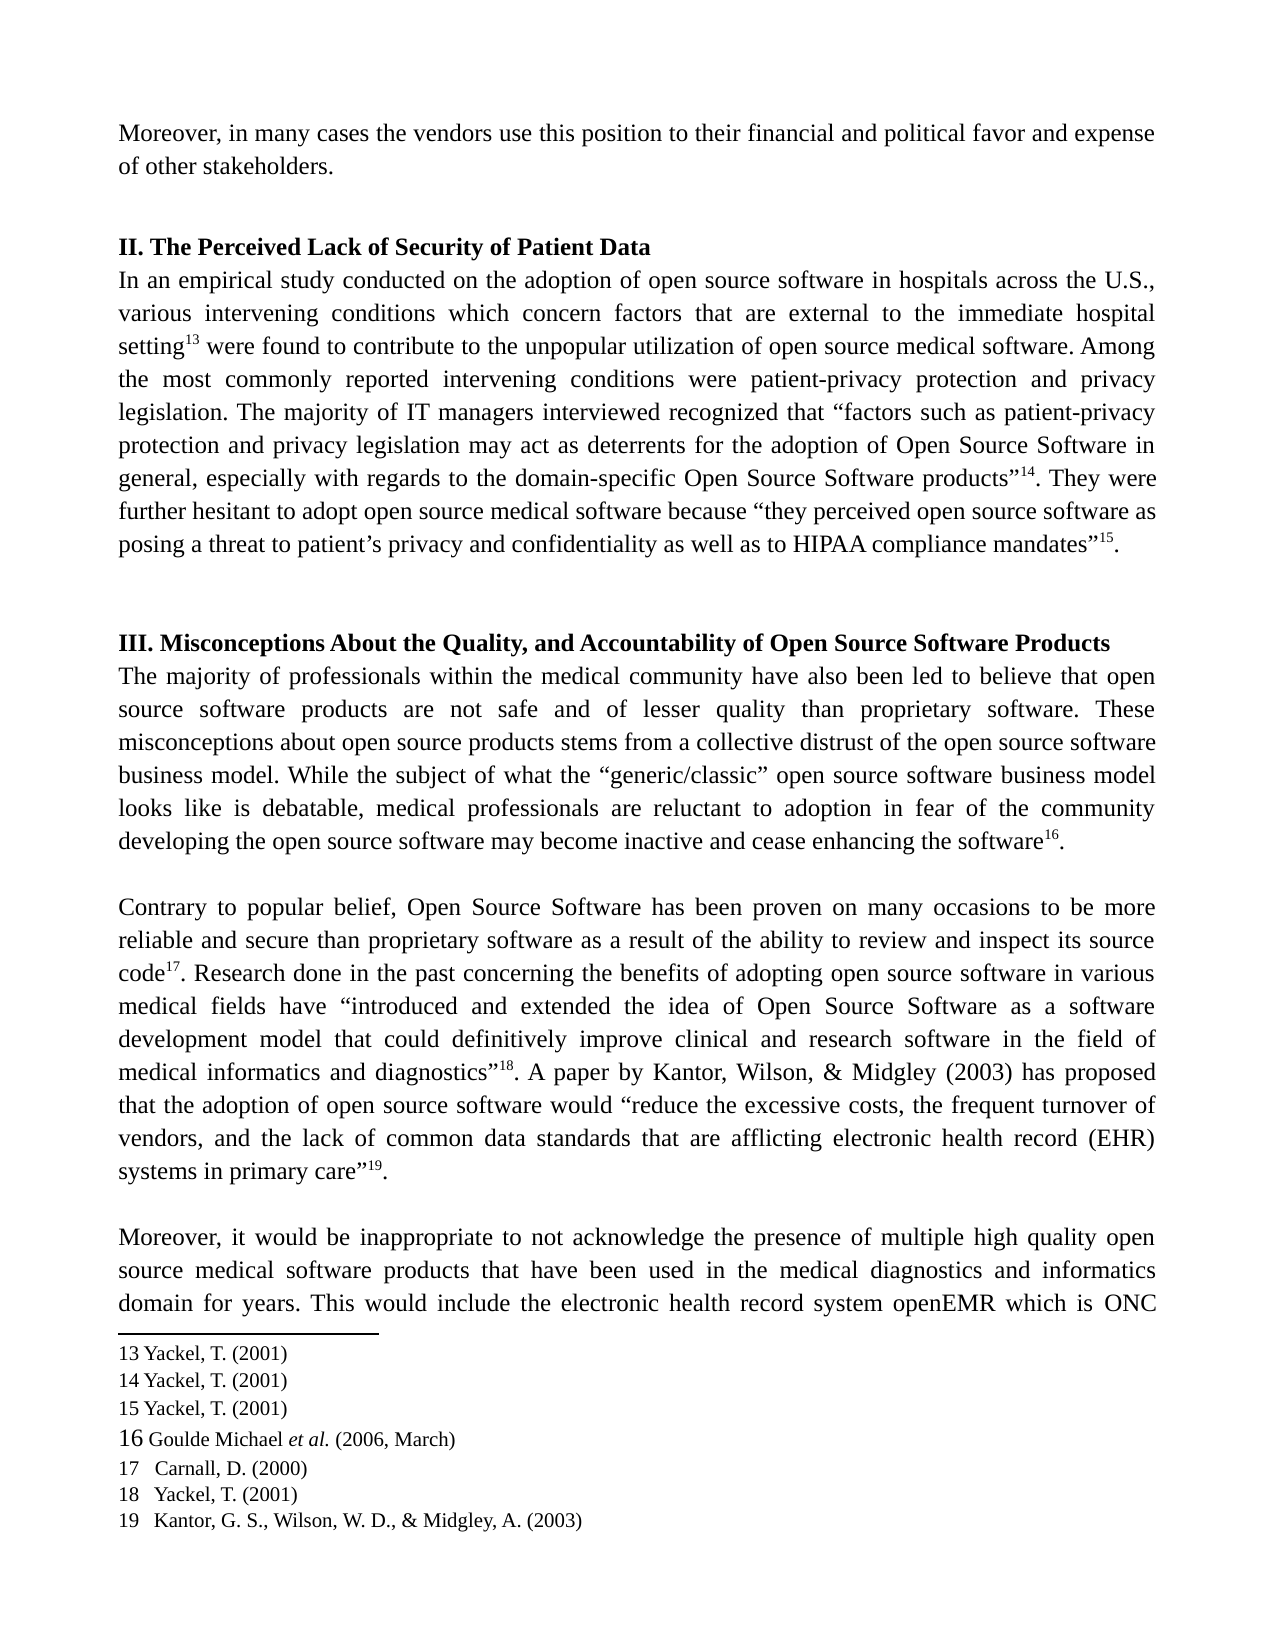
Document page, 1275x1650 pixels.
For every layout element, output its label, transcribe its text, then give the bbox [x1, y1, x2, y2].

text Contrary to popular belief, Open Source Software has been proven on many occasions to be more reliable and secure than proprietary software as a result of the ability to review and inspect its source code. Research done in the past concerning the benefits of adopting open source software in various medical fields have “introduced and extended the idea of Open Source Software as a software development model that could definitively improve clinical and research software in the field of medical informatics and diagnostics”. A paper by Kantor, Wilson, & Midgley (2003) has proposed that the adoption of open source software would “reduce the excessive costs, the frequent turnover of vendors, and the lack of common data standards that are afflicting electronic health record (EHR) systems in primary care”. [118, 892, 1157, 1185]
text Goulde Michael et al. (2006, March) [118, 1423, 1157, 1452]
list This is even more important for national or regional implementations where a Ministry of Health, for example, chooses a single system and by default and creates a regulatory monopoly. If the system is not open source, the cost of changing the system is so high that the vendor becomes irreplaceable. Moreover, in many cases the vendors use this position to their financial and political favor and expense of other stakeholders. [118, 118, 1157, 180]
text Carnall, D. (2000) [118, 1456, 1157, 1480]
text Kantor, G. S., Wilson, W. D., & Midgley, A. (2003) [118, 1508, 1157, 1532]
list II. The Perceived Lack of Security of Patient Data [118, 232, 1157, 261]
text Moreover, it would be inappropriate to not acknowledge the presence of multiple high quality open source medical software products that have been used in the medical diagnostics and informatics domain for years. This would include the electronic health record system openEMR which is ONC [118, 1222, 1157, 1317]
text The majority of professionals within the medical community have also been led to believe that open source software products are not safe and of lesser quality than proprietary software. These misconceptions about open source products stems from a collective distrust of the open source software business model. While the subject of what the “generic/classic” open source software business model looks like is debatable, medical professionals are reluctant to adoption in fear of the community developing the open source software may become inactive and cease enhancing the software. [118, 661, 1157, 855]
text Yackel, T. (2001) [118, 1368, 1157, 1392]
text Yackel, T. (2001) [118, 1396, 1157, 1420]
text In an empirical study conducted on the adoption of open source software in hospitals across the U.S., various intervening conditions which concern factors that are external to the immediate hospital setting were found to contribute to the unpopular utilization of open source medical software. Among the most commonly reported intervening conditions were patient-privacy protection and privacy legislation. The majority of IT managers interviewed recognized that “factors such as patient-privacy protection and privacy legislation may act as deterrents for the adoption of Open Source Software in general, especially with regards to the domain-specific Open Source Software products”. They were further hesitant to adopt open source medical software because “they perceived open source software as posing a threat to patient’s privacy and confidentiality as well as to HIPAA compliance mandates”. [118, 265, 1157, 558]
text Yackel, T. (2001) [118, 1341, 1157, 1364]
text Yackel, T. (2001) [118, 1482, 1157, 1506]
list III. Misconceptions About the Quality, and Accountability of Open Source Software Products [118, 628, 1157, 657]
